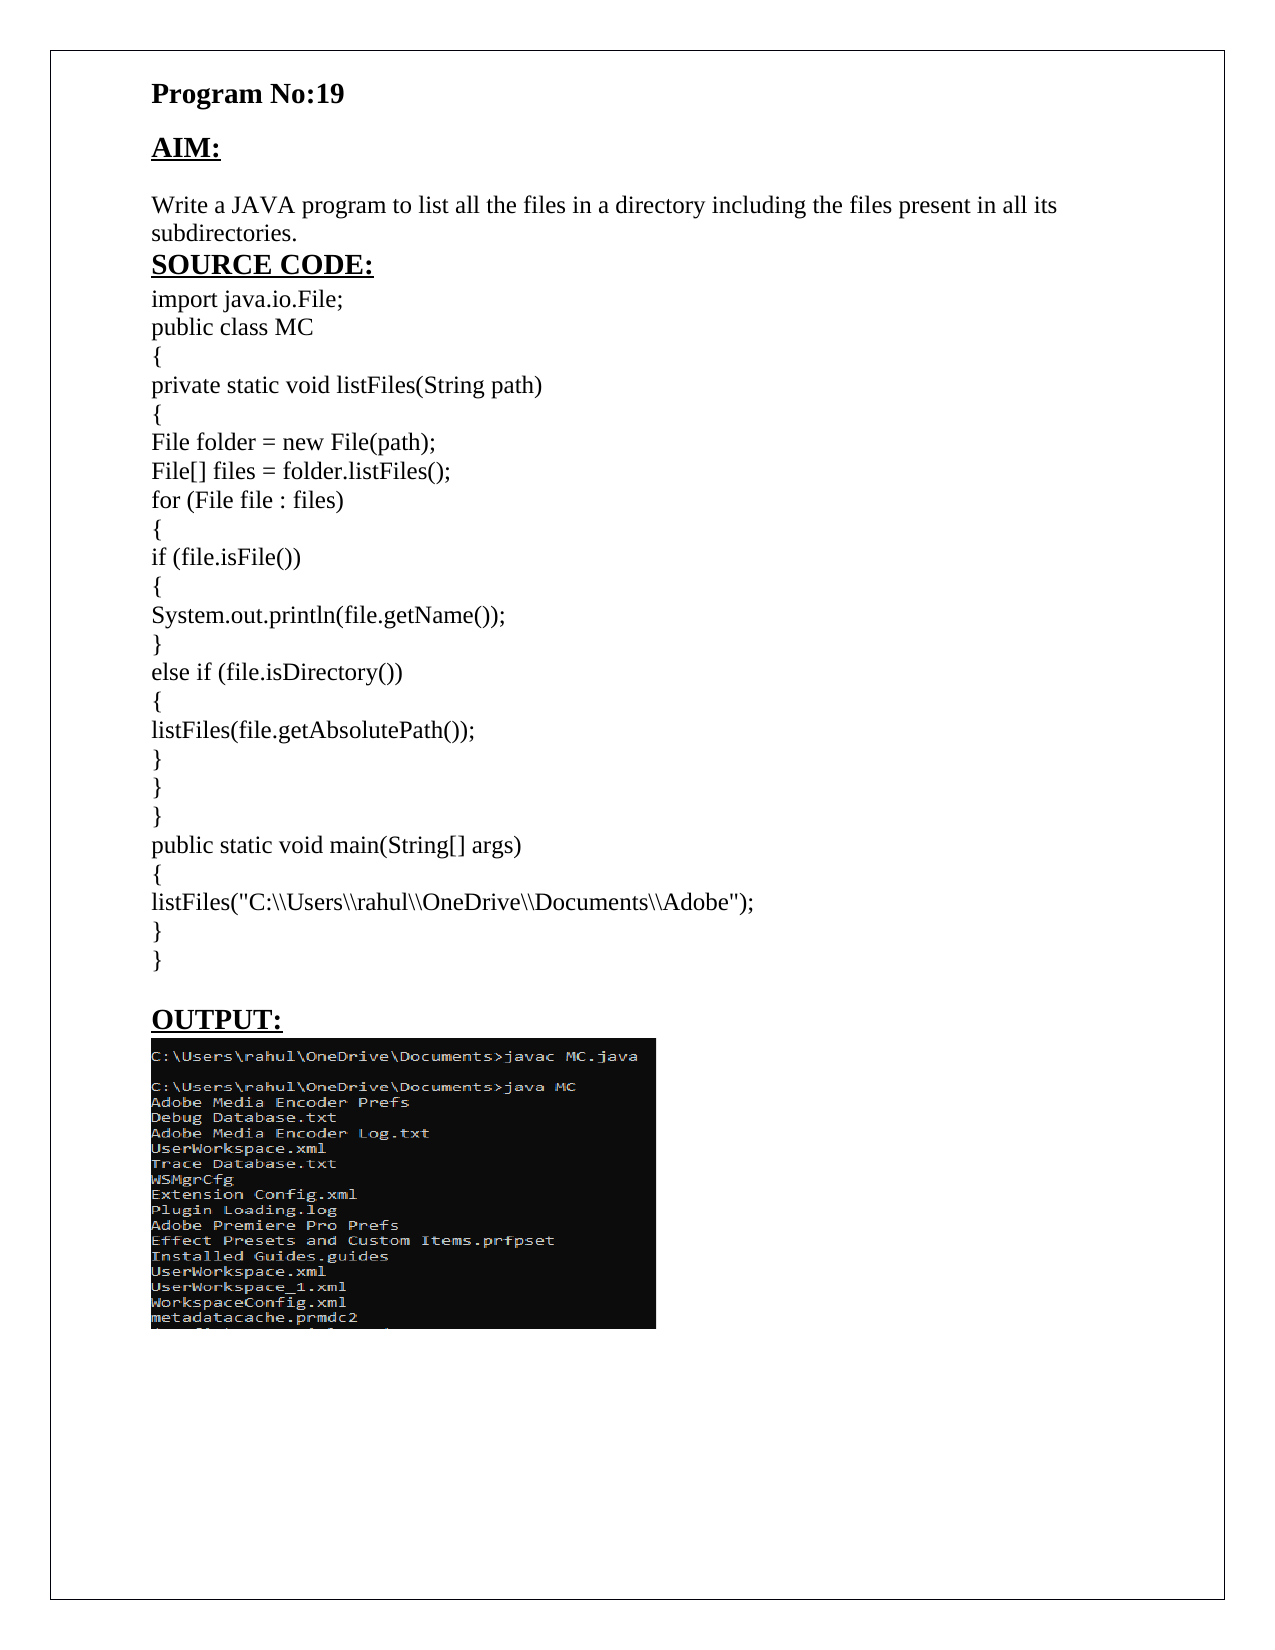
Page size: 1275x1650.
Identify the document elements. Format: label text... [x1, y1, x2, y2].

text { [151, 859, 1124, 887]
text { [151, 341, 1124, 370]
text OUTPUT: [151, 1002, 1124, 1036]
text File[] files = folder.listFiles(); [151, 456, 1124, 485]
text } [151, 629, 1124, 657]
text import java.io.File; [151, 284, 1124, 312]
text } [151, 772, 1124, 801]
text { [151, 571, 1124, 600]
text listFiles(file.getAbsolutePath()); [151, 715, 1124, 744]
text } [151, 801, 1124, 830]
text else if (file.isDirectory()) [151, 657, 1124, 686]
text SOURCE CODE: [151, 247, 1124, 281]
text Program No:19 [151, 76, 1124, 109]
text { [151, 514, 1124, 542]
text File folder = new File(path); [151, 427, 1124, 456]
text { [151, 399, 1124, 427]
text if (file.isFile()) [151, 542, 1124, 571]
text } [151, 744, 1124, 772]
text listFiles("C:\\Users\\rahul\\OneDrive\\Documents\\Adobe"); [151, 887, 1124, 916]
text System.out.println(file.getName()); [151, 600, 1124, 629]
text public static void main(String[] args) [151, 830, 1124, 859]
text } [151, 916, 1124, 945]
text private static void listFiles(String path) [151, 370, 1124, 399]
text for (File file : files) [151, 485, 1124, 514]
text { [151, 686, 1124, 715]
text Write a JAVA program to list all the files in a directory including the files present in all its subdirectories. [151, 190, 1124, 247]
text AIM: [151, 130, 1124, 164]
text public class MC [151, 312, 1124, 341]
text } [151, 945, 1124, 974]
